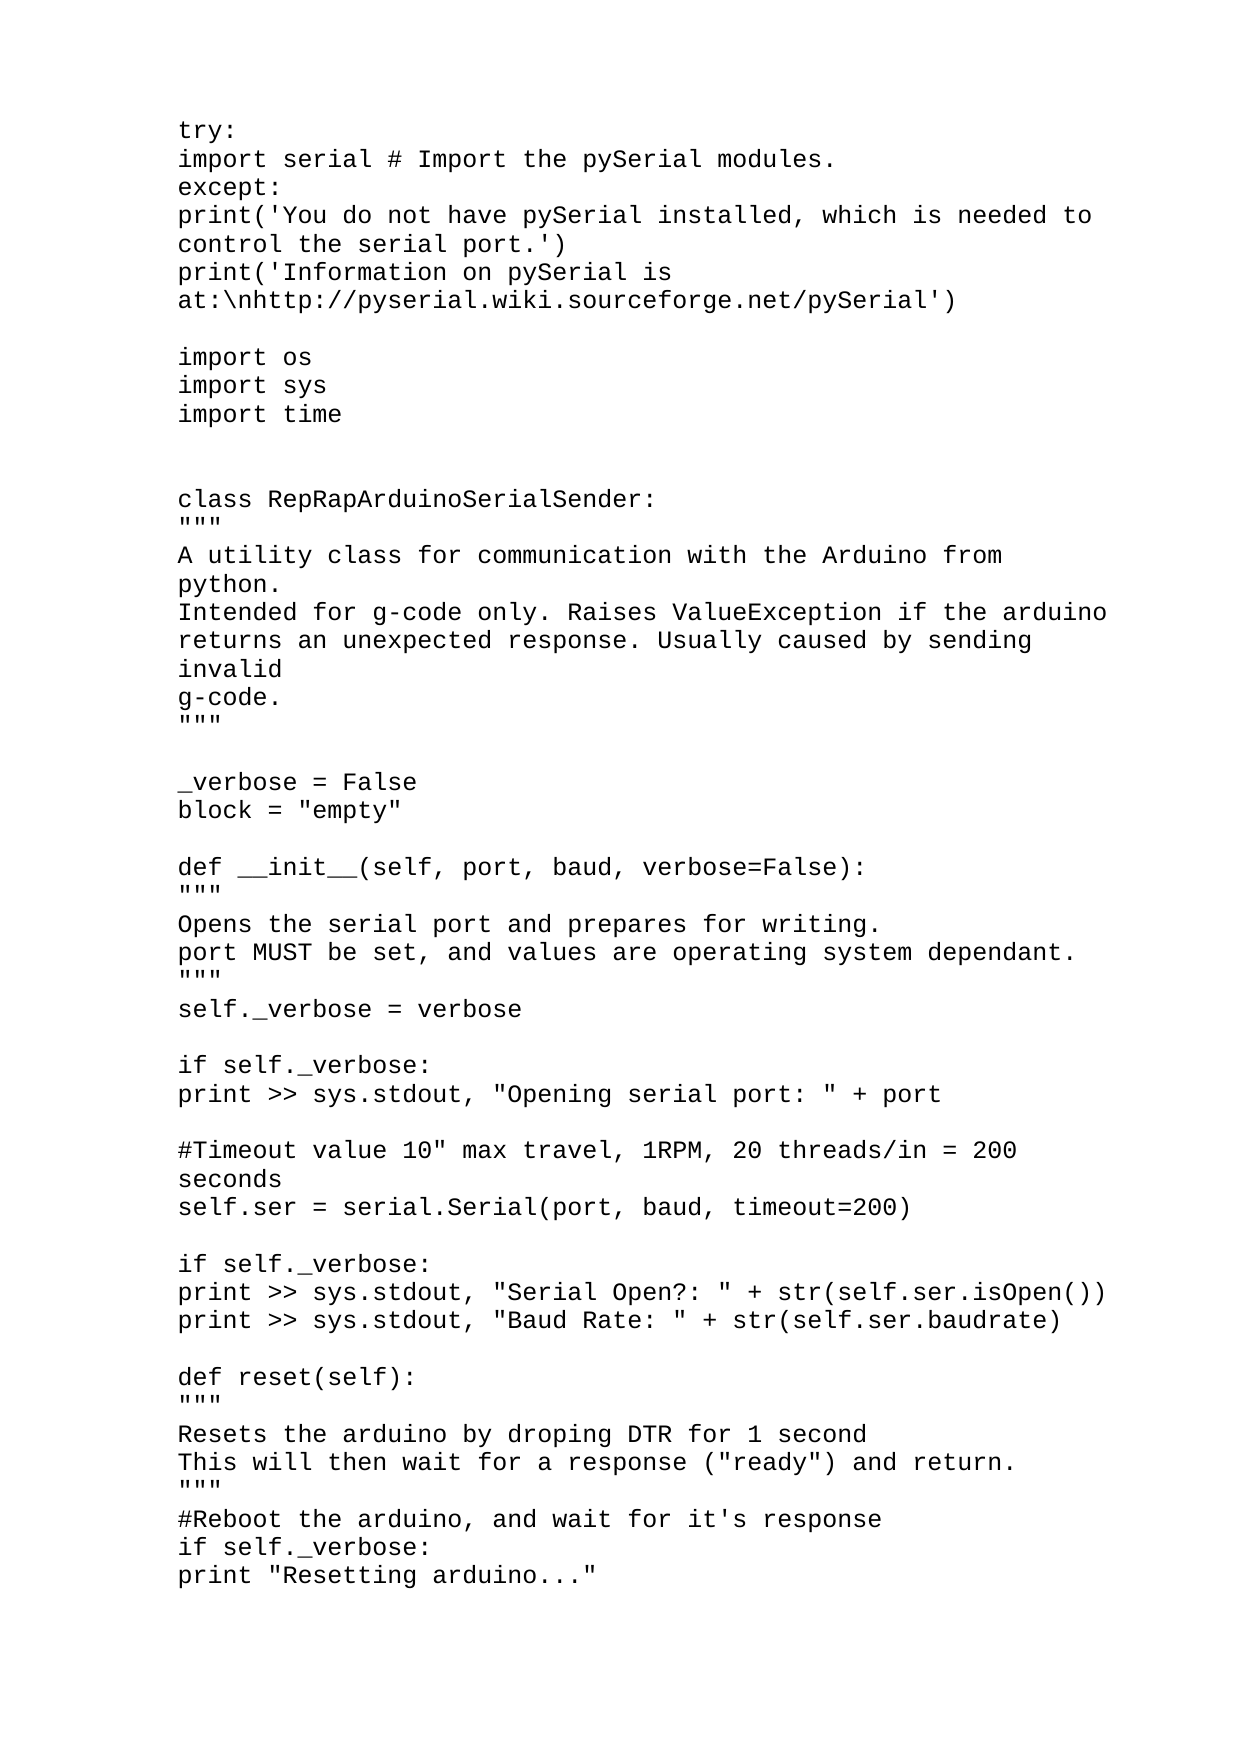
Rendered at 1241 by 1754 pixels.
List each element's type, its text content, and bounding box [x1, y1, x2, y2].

list try: import serial # Import the pySerial modules. except: print('You do not have pySerial installed, which is needed to control the serial port.') print('Information on pySerial is at:\nhttp://pyserial.wiki.sourceforge.net/pySerial') import os import sys import time class RepRapArduinoSerialSender: """ A utility class for communication with the Arduino from python. Intended for g-code only. Raises ValueException if the arduino returns an unexpected response. Usually caused by sending invalid g-code. """ _verbose = False block = "empty" def __init__(self, port, baud, verbose=False): """ Opens the serial port and prepares for writing. port MUST be set, and values are operating system dependant. """ self._verbose = verbose if self._verbose: print >> sys.stdout, "Opening serial port: " + port #Timeout value 10" max travel, 1RPM, 20 threads/in = 200 seconds self.ser = serial.Serial(port, baud, timeout=200) if self._verbose: print >> sys.stdout, "Serial Open?: " + str(self.ser.isOpen()) print >> sys.stdout, "Baud Rate: " + str(self.ser.baudrate) def reset(self): """ Resets the arduino by droping DTR for 1 second This will then wait for a response ("ready") and return. """ #Reboot the arduino, and wait for it's response if self._verbose: print "Resetting arduino..." [177, 118, 1122, 1620]
